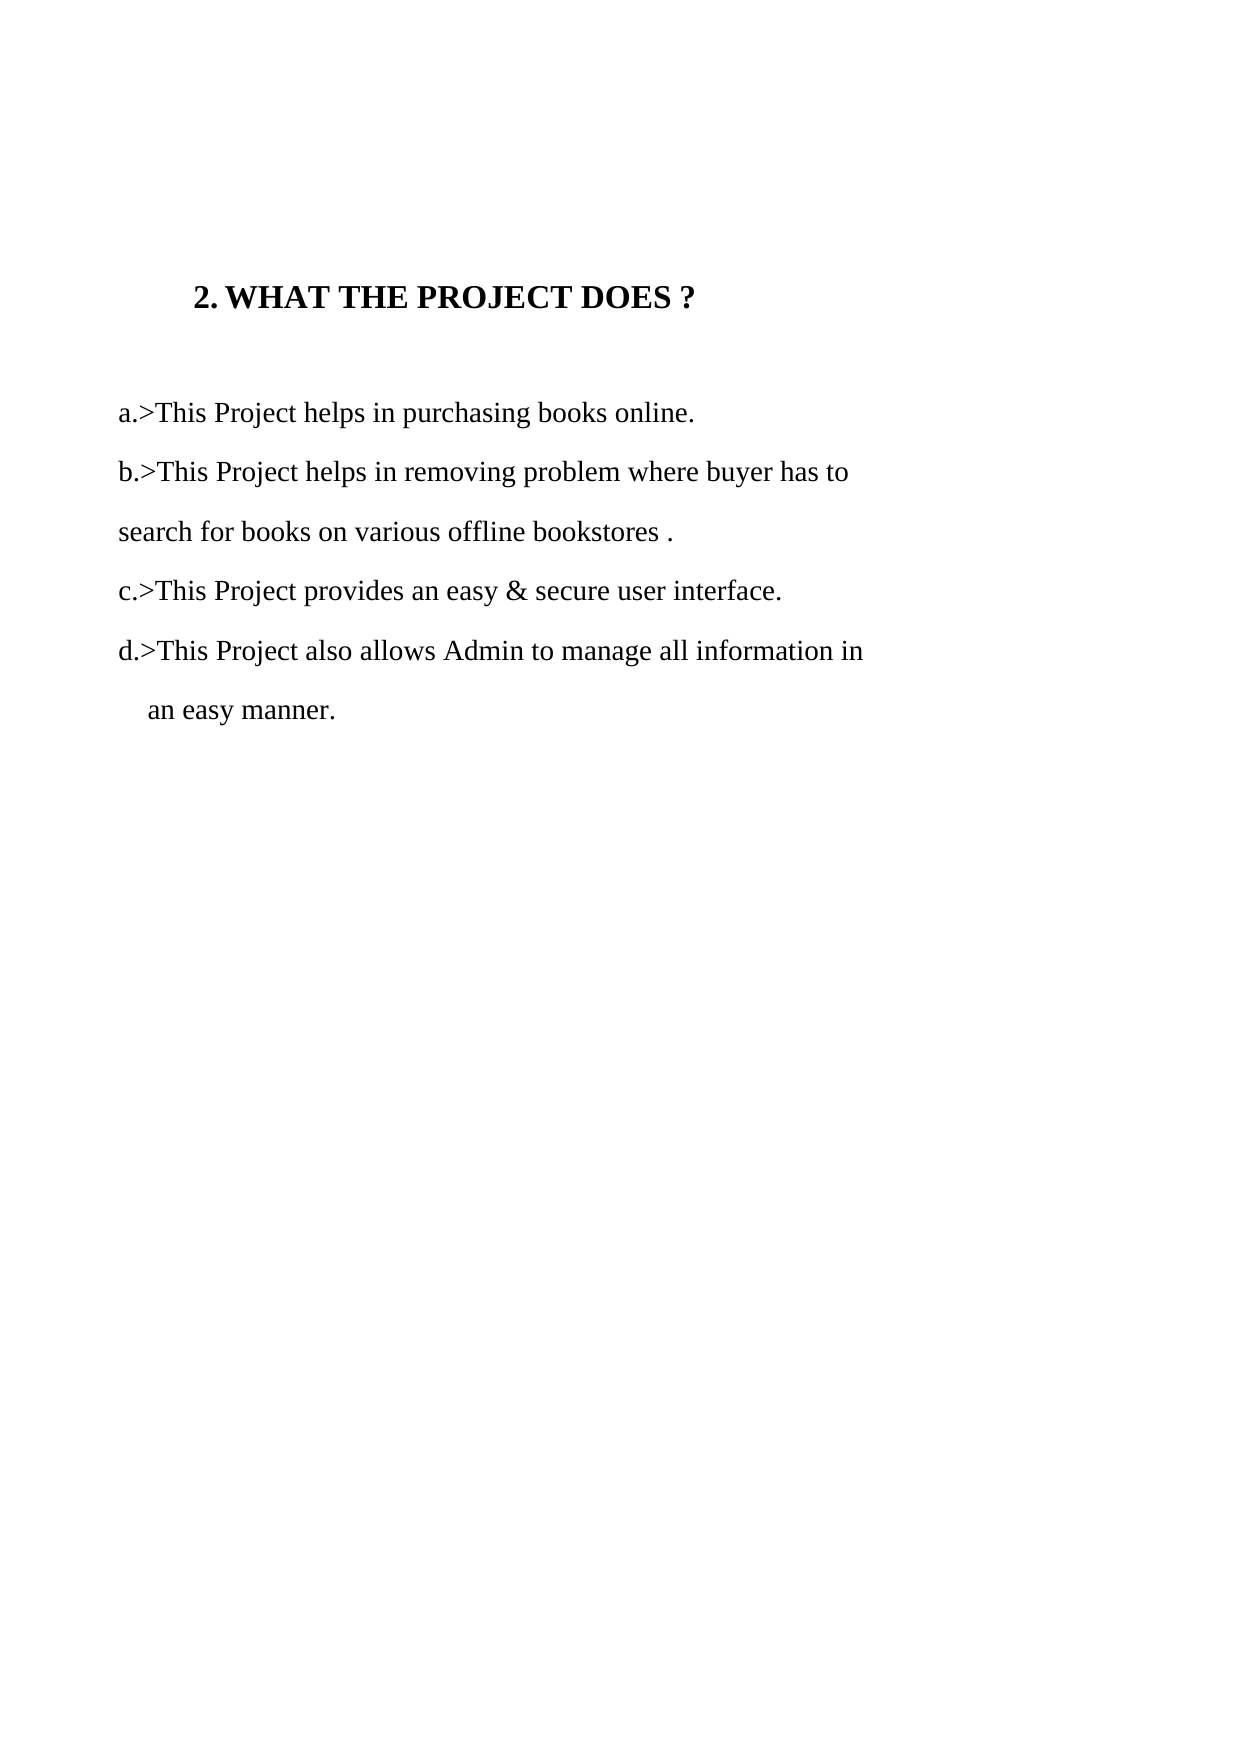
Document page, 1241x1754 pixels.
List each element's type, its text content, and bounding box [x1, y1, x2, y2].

text 2. WHAT THE PROJECT DOES ? [118, 277, 1122, 316]
text d.>This Project also allows Admin to manage all information in [118, 633, 1122, 666]
text a.>This Project helps in purchasing books online. [118, 395, 1122, 429]
text an easy manner. [118, 692, 1122, 726]
text c.>This Project provides an easy & secure user interface. [118, 573, 1122, 607]
text b.>This Project helps in removing problem where buyer has to [118, 454, 1122, 488]
text search for books on various offline bookstores . [118, 514, 1122, 547]
